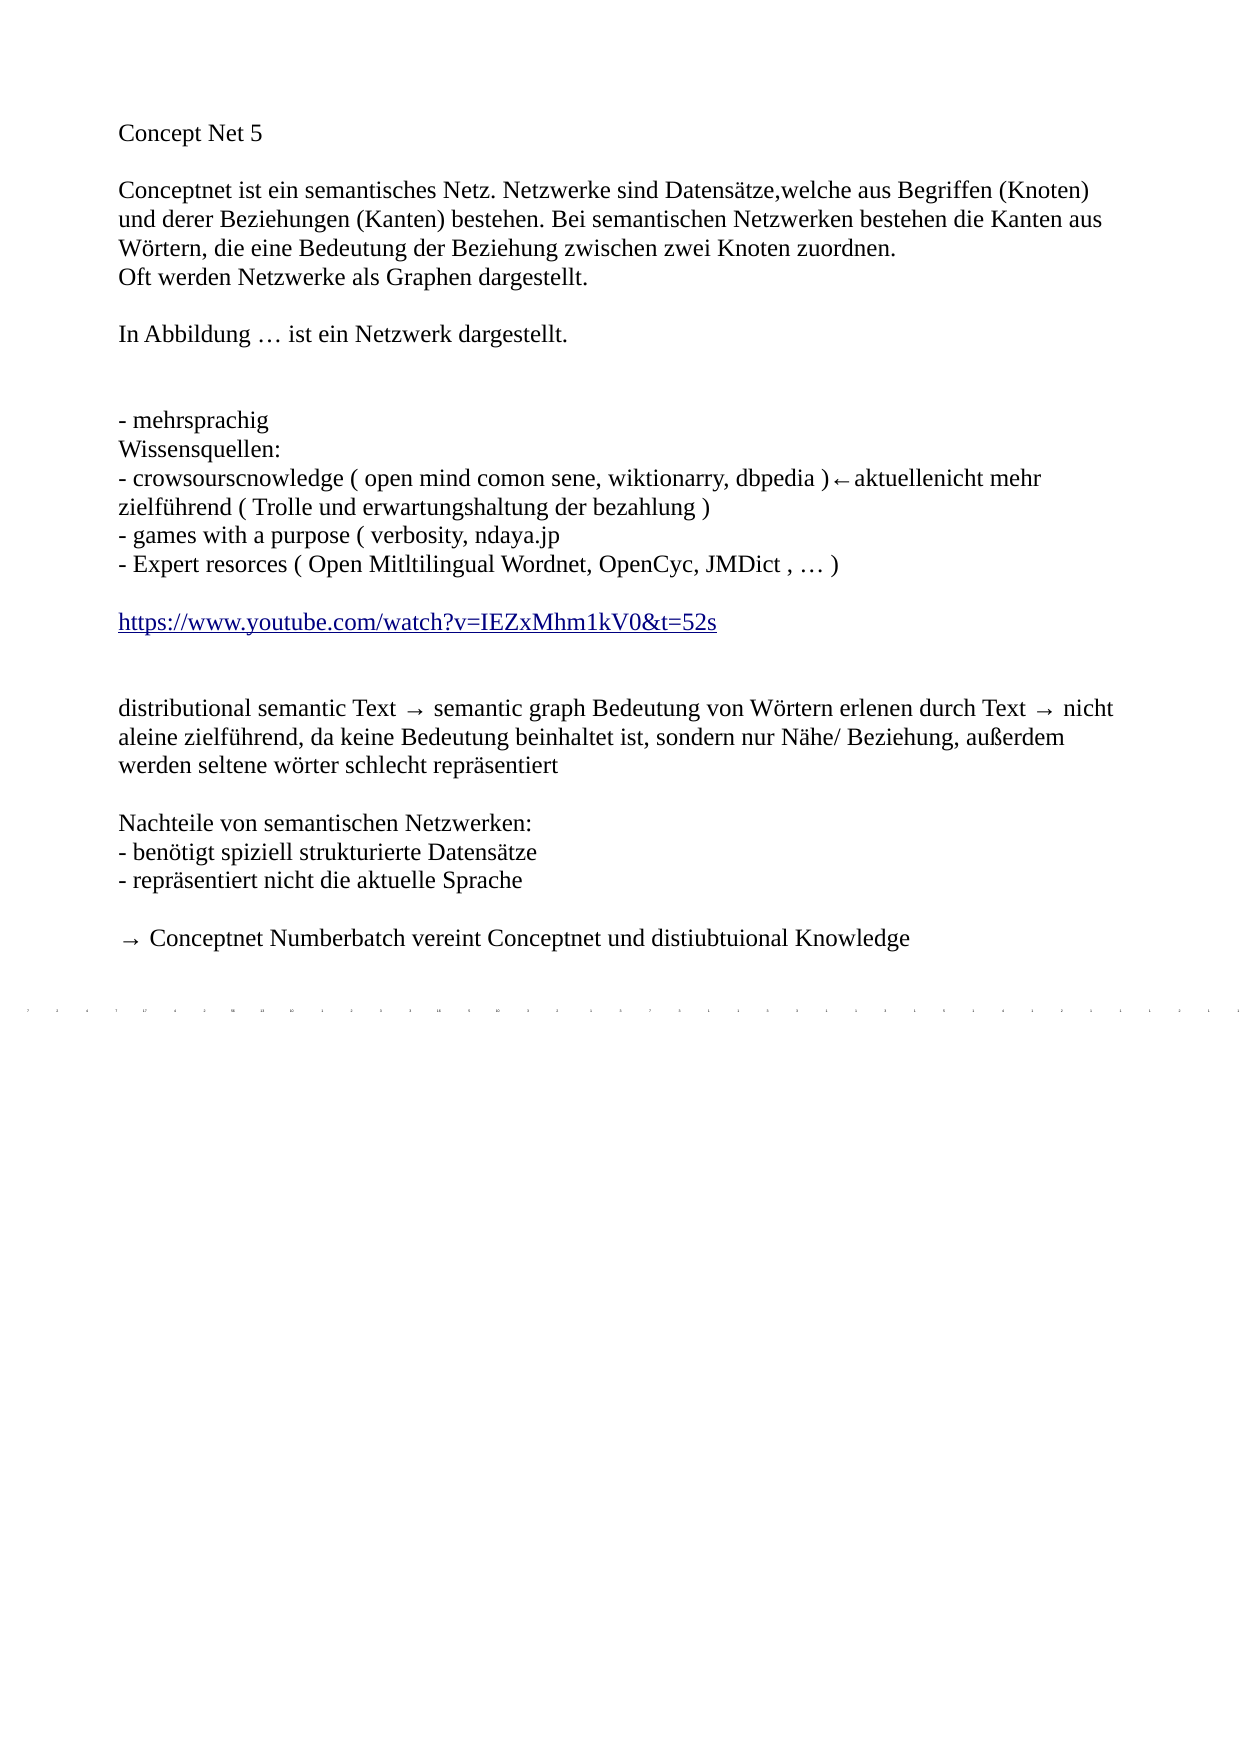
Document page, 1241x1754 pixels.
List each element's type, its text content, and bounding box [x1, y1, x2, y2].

text - games with a purpose ( verbosity, ndaya.jp [118, 521, 1122, 549]
text In Abbildung … ist ein Netzwerk dargestellt. [118, 319, 1122, 348]
text Wissensquellen: [118, 434, 1122, 463]
text - Expert resorces ( Open Mitltilingual Wordnet, OpenCyc, JMDict , … ) [118, 549, 1122, 578]
text → Conceptnet Numberbatch vereint Conceptnet und distiubtuional Knowledge [118, 923, 1122, 952]
text - repräsentiert nicht die aktuelle Sprache [118, 866, 1122, 894]
text Concept Net 5 [118, 118, 1122, 147]
text - benötigt spiziell strukturierte Datensätze [118, 837, 1122, 866]
text Nachteile von semantischen Netzwerken: [118, 808, 1122, 837]
text - mehrsprachig [118, 406, 1122, 434]
text - crowsourscnowledge ( open mind comon sene, wiktionarry, dbpedia )←aktuellenicht mehr zielführend ( Trolle und erwartungshaltung der bezahlung ) [118, 463, 1122, 521]
text https://www.youtube.com/watch?v=IEZxMhm1kV0&t=52s [118, 607, 1122, 636]
text distributional semantic Text → semantic graph Bedeutung von Wörtern erlenen durch Text → nicht aleine zielführend, da keine Bedeutung beinhaltet ist, sondern nur Nähe/ Beziehung, außerdem werden seltene wörter schlecht repräsentiert [118, 693, 1122, 779]
text Oft werden Netzwerke als Graphen dargestellt. [118, 262, 1122, 291]
text Conceptnet ist ein semantisches Netz. Netzwerke sind Datensätze,welche aus Begriffen (Knoten) und derer Beziehungen (Kanten) bestehen. Bei semantischen Netzwerken bestehen die Kanten aus Wörtern, die eine Bedeutung der Beziehung zwischen zwei Knoten zuordnen. [118, 176, 1122, 262]
